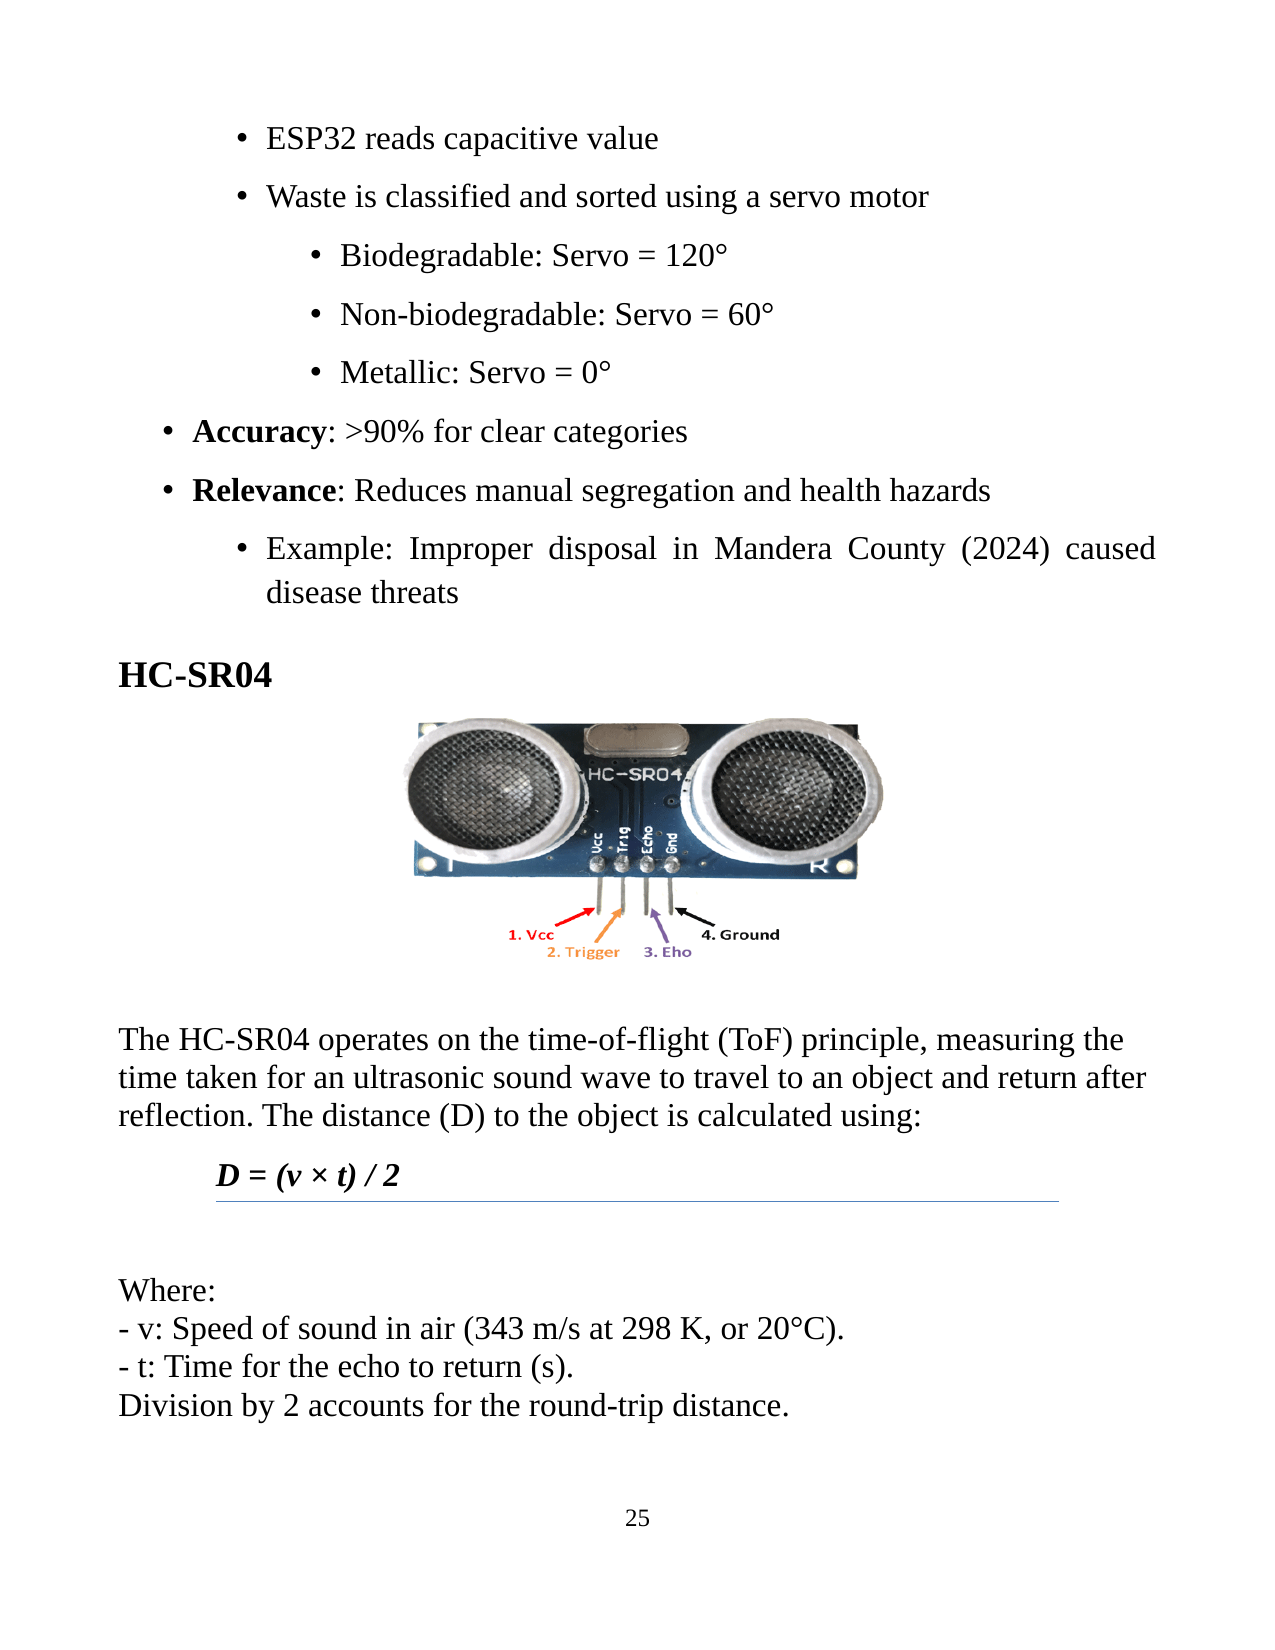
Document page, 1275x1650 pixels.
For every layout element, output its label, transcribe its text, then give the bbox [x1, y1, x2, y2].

subtitle HC-SR04 [118, 652, 1157, 695]
text Where: - v: Speed of sound in air (343 m/s at 298 K, or 20°C). - t: Time for the echo to return (s). Division by 2 accounts for the round-trip distance. [118, 1270, 1157, 1423]
list Example: Improper disposal in Mandera County (2024) caused disease threats [236, 529, 1157, 611]
list ESP32 reads capacitive value [236, 118, 1157, 156]
list Biodegradable: Servo = 120° [310, 235, 1157, 274]
list Relevance: Reduces manual segregation and health hazards [162, 470, 1157, 508]
text The HC-SR04 operates on the time-of-flight (ToF) principle, measuring the time taken for an ultrasonic sound wave to travel to an object and return after reflection. The distance (D) to the object is calculated using: [118, 1019, 1157, 1134]
text D = (v × t) / 2 [216, 1155, 1059, 1201]
list Accuracy: >90% for clear categories [162, 411, 1157, 450]
list Non-biodegradable: Servo = 60° [310, 294, 1157, 332]
list Waste is classified and sorted using a servo motor [236, 177, 1157, 215]
picture [389, 707, 887, 967]
list Metallic: Servo = 0° [310, 353, 1157, 391]
